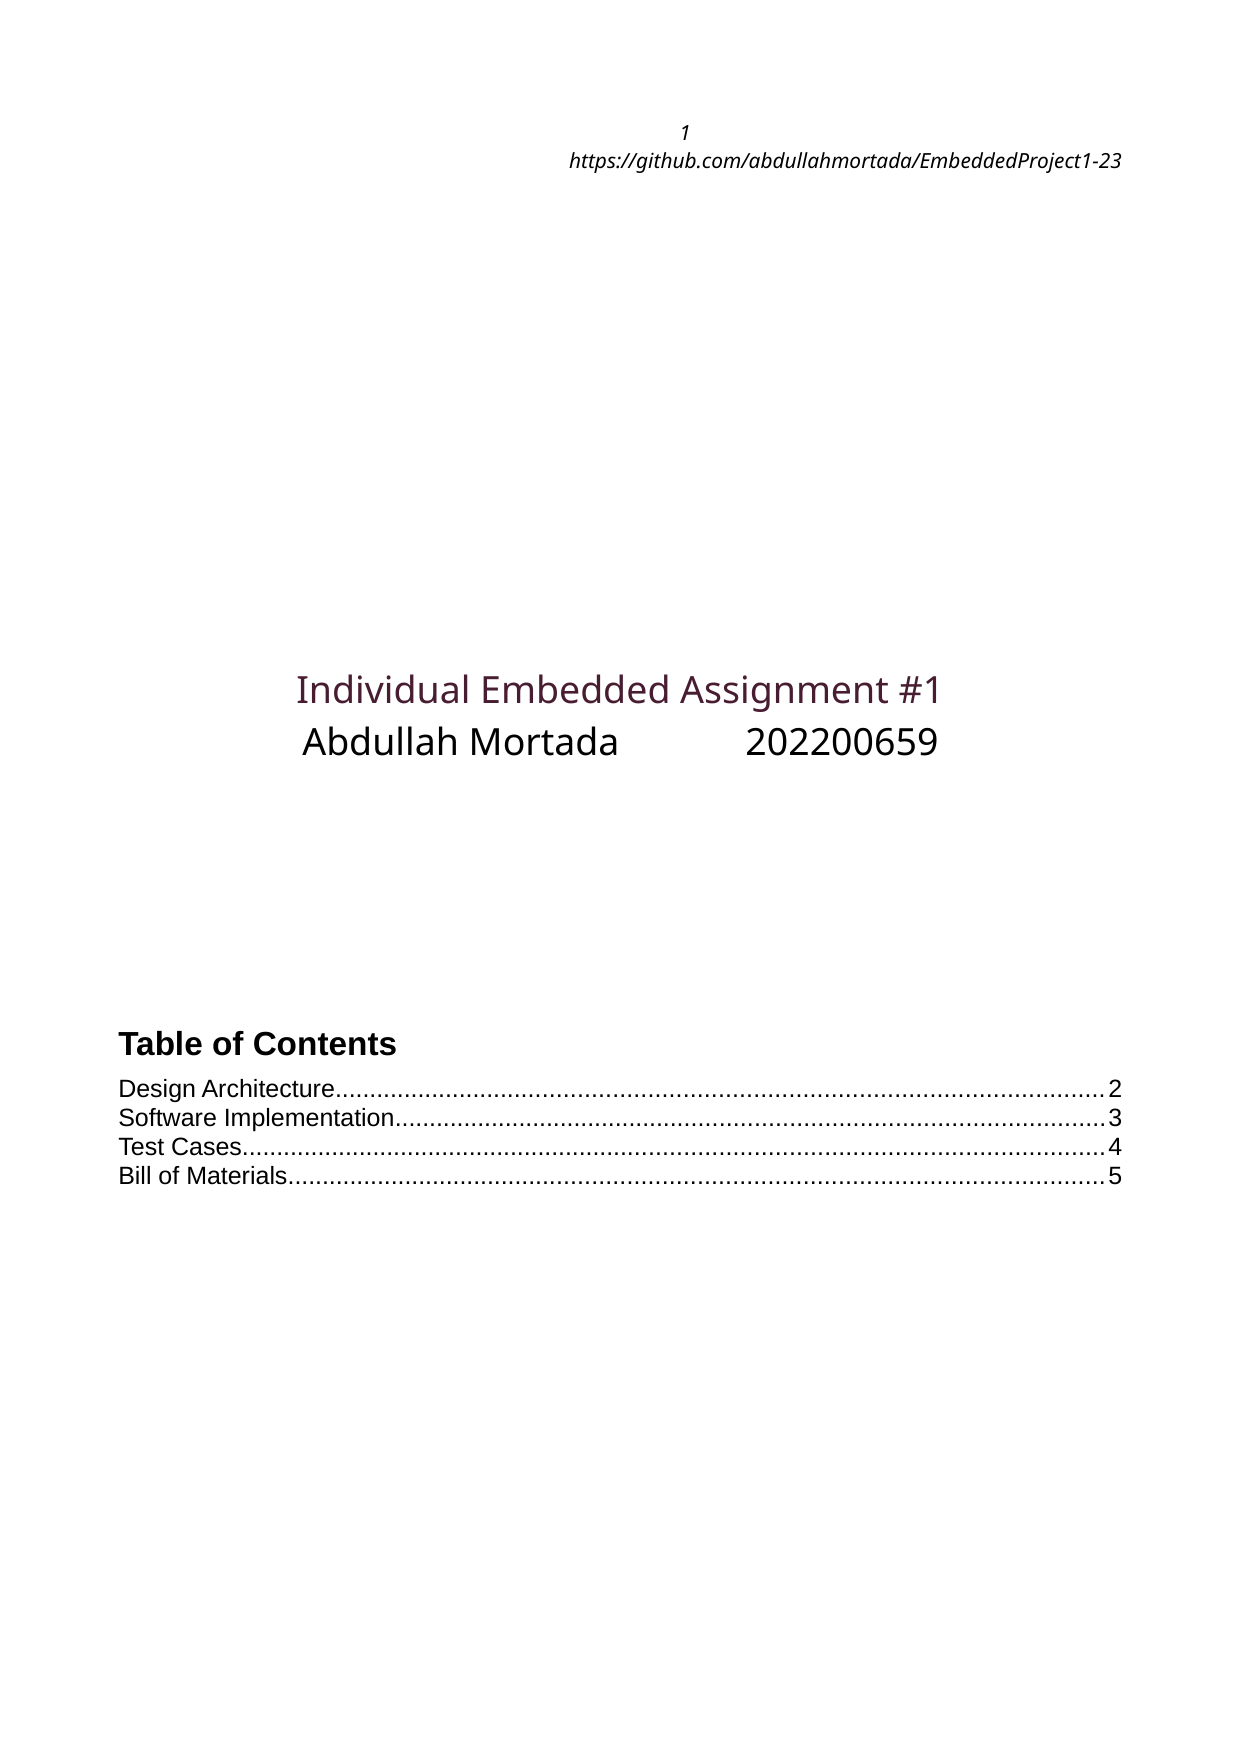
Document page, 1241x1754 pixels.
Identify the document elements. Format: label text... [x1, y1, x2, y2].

text Individual Embedded Assignment #1 [118, 664, 1122, 715]
subtitle Table of Contents [118, 1023, 1122, 1062]
text Design Architecture 2 [118, 1074, 1122, 1103]
text Software Implementation 3 [118, 1103, 1122, 1132]
text Abdullah Mortada 202200659 [118, 715, 1122, 766]
text Bill of Materials 5 [118, 1161, 1122, 1189]
text Test Cases 4 [118, 1132, 1122, 1161]
